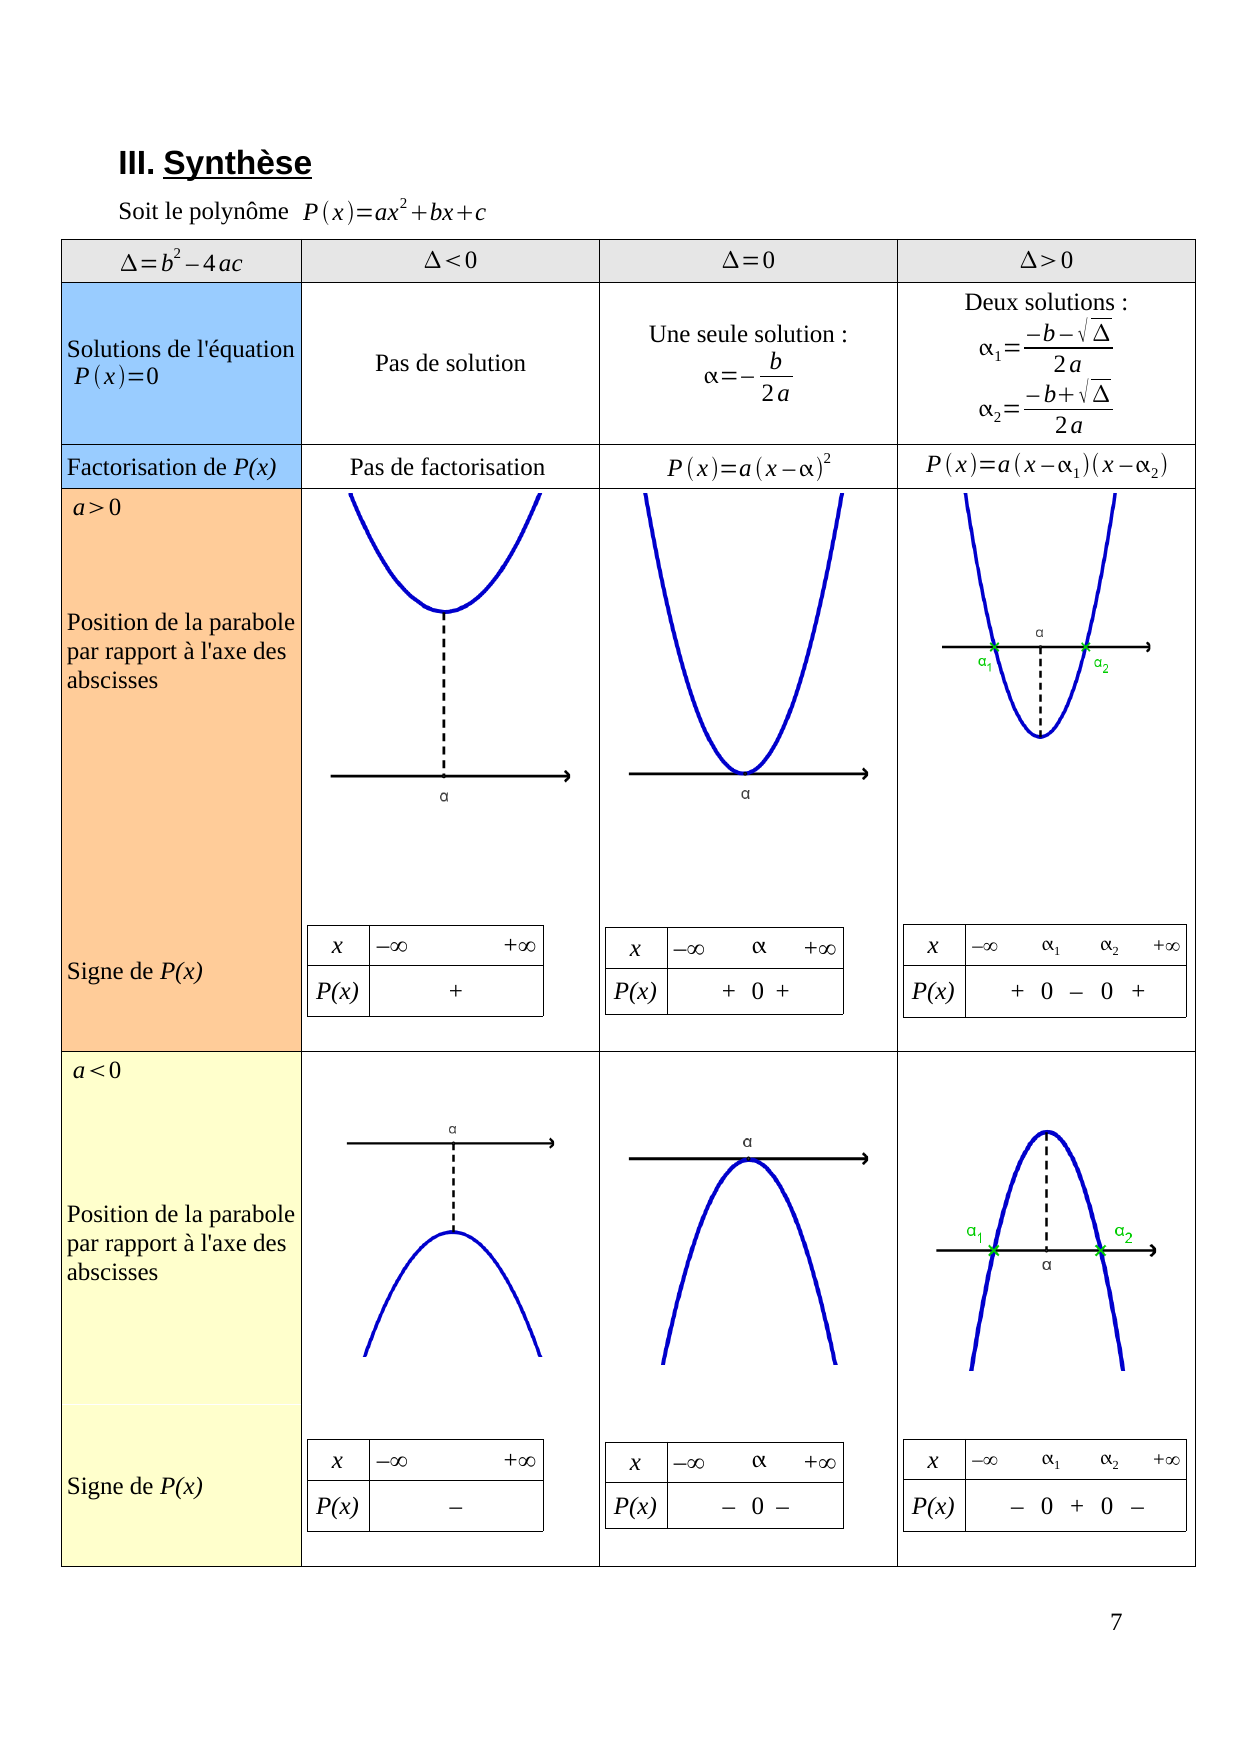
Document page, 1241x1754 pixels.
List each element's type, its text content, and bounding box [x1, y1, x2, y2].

table_header +∞ [496, 926, 543, 965]
table_header [711, 1443, 746, 1482]
table_header x [904, 1440, 965, 1479]
table_cell Solutions de l'équation [62, 283, 301, 444]
table_cell [668, 969, 711, 1014]
table_cell [898, 445, 1195, 488]
table_cell [600, 489, 897, 890]
table_cell [600, 445, 897, 488]
table_cell P(x) [308, 966, 369, 1016]
table_cell [1147, 966, 1186, 1017]
table_header +∞ [496, 1440, 543, 1480]
table_cell Pas de factorisation [302, 445, 599, 488]
table_cell – [1125, 1480, 1147, 1531]
table_cell – [711, 1483, 746, 1528]
table_header [1088, 925, 1125, 965]
table_cell Signe de P(x) [62, 890, 301, 1051]
table_cell Factorisation de P(x) [62, 445, 301, 488]
subtitle Synthèse [118, 143, 1122, 182]
table_header [768, 1443, 797, 1482]
table_cell [600, 1052, 897, 1404]
table_cell [966, 966, 1004, 1017]
table_cell [898, 489, 1195, 890]
table_cell 0 [746, 1483, 768, 1528]
table_cell [496, 1481, 543, 1531]
table_header –∞ [668, 1443, 711, 1482]
table_cell P(x) [904, 1480, 965, 1531]
table_header [1088, 1440, 1125, 1479]
table_header [600, 240, 897, 282]
table_cell – [1005, 1480, 1029, 1531]
table_header [415, 926, 496, 965]
table_cell 0 [1030, 966, 1064, 1017]
table_header x [606, 1443, 667, 1482]
table_header –∞ [966, 925, 1004, 965]
table_cell [370, 966, 415, 1016]
table_cell Deux solutions : [898, 283, 1195, 444]
table_header +∞ [1147, 1440, 1186, 1479]
table_cell P(x) [308, 1481, 369, 1531]
table_cell + [1064, 1480, 1088, 1531]
table_header [1030, 925, 1064, 965]
table_cell P(x) [606, 969, 667, 1014]
table_cell [600, 890, 897, 1051]
table_header [768, 928, 797, 967]
table_cell – [1064, 966, 1088, 1017]
table_header [1125, 1440, 1147, 1479]
table_cell [370, 1481, 415, 1531]
table_header [415, 1440, 496, 1480]
table_cell [898, 890, 1195, 1051]
table_header +∞ [797, 928, 843, 967]
table_header [1125, 925, 1147, 965]
table_header –∞ [966, 1440, 1004, 1479]
table_cell [898, 1052, 1195, 1404]
table_cell P(x) [606, 1483, 667, 1528]
table_header –∞ [668, 928, 711, 967]
table_header x [606, 928, 667, 967]
table_cell [302, 890, 599, 1051]
table_cell [966, 1480, 1004, 1531]
table_cell [1147, 1480, 1186, 1531]
table_cell + [1125, 966, 1147, 1017]
table_cell + [1005, 966, 1029, 1017]
table_cell [898, 1405, 1195, 1566]
text Soit le polynôme [118, 194, 1122, 226]
table_header [1005, 925, 1029, 965]
table_cell + [711, 969, 746, 1014]
table_cell 0 [746, 969, 768, 1014]
table_header +∞ [797, 1443, 843, 1482]
table_cell [302, 1405, 599, 1566]
table_cell 0 [1088, 1480, 1125, 1531]
table_cell + [415, 966, 496, 1016]
table_header [1064, 925, 1088, 965]
table_cell [797, 969, 843, 1014]
table_header [1064, 1440, 1088, 1479]
table_header –∞ [370, 926, 415, 965]
table_header [898, 240, 1195, 282]
table_header [1005, 1440, 1029, 1479]
table_cell 0 [1030, 1480, 1064, 1531]
table_cell [668, 1483, 711, 1528]
table_cell [496, 966, 543, 1016]
table_header x [308, 1440, 369, 1480]
table_header x [308, 926, 369, 965]
table_header –∞ [370, 1440, 415, 1480]
table_header [711, 928, 746, 967]
table_cell Position de la parabole par rapport à l'axe des abscisses [62, 1052, 301, 1404]
table_cell Pas de solution [302, 283, 599, 444]
table_cell Position de la parabole par rapport à l'axe des abscisses [62, 489, 301, 890]
table_cell – [415, 1481, 496, 1531]
table_cell Une seule solution : [600, 283, 897, 444]
table_header x [904, 925, 965, 965]
table_cell [302, 489, 599, 890]
table_header  [746, 1443, 768, 1482]
table_cell [302, 1052, 599, 1404]
table_header +∞ [1147, 925, 1186, 965]
table_header  [746, 928, 768, 967]
table_cell P(x) [904, 966, 965, 1017]
table_cell [797, 1483, 843, 1528]
table_header [62, 240, 301, 282]
table_cell – [768, 1483, 797, 1528]
table_cell Signe de P(x) [62, 1405, 301, 1566]
table_cell + [768, 969, 797, 1014]
table_header [302, 240, 599, 282]
table_header [1030, 1440, 1064, 1479]
table_cell [600, 1405, 897, 1566]
table_cell 0 [1088, 966, 1125, 1017]
